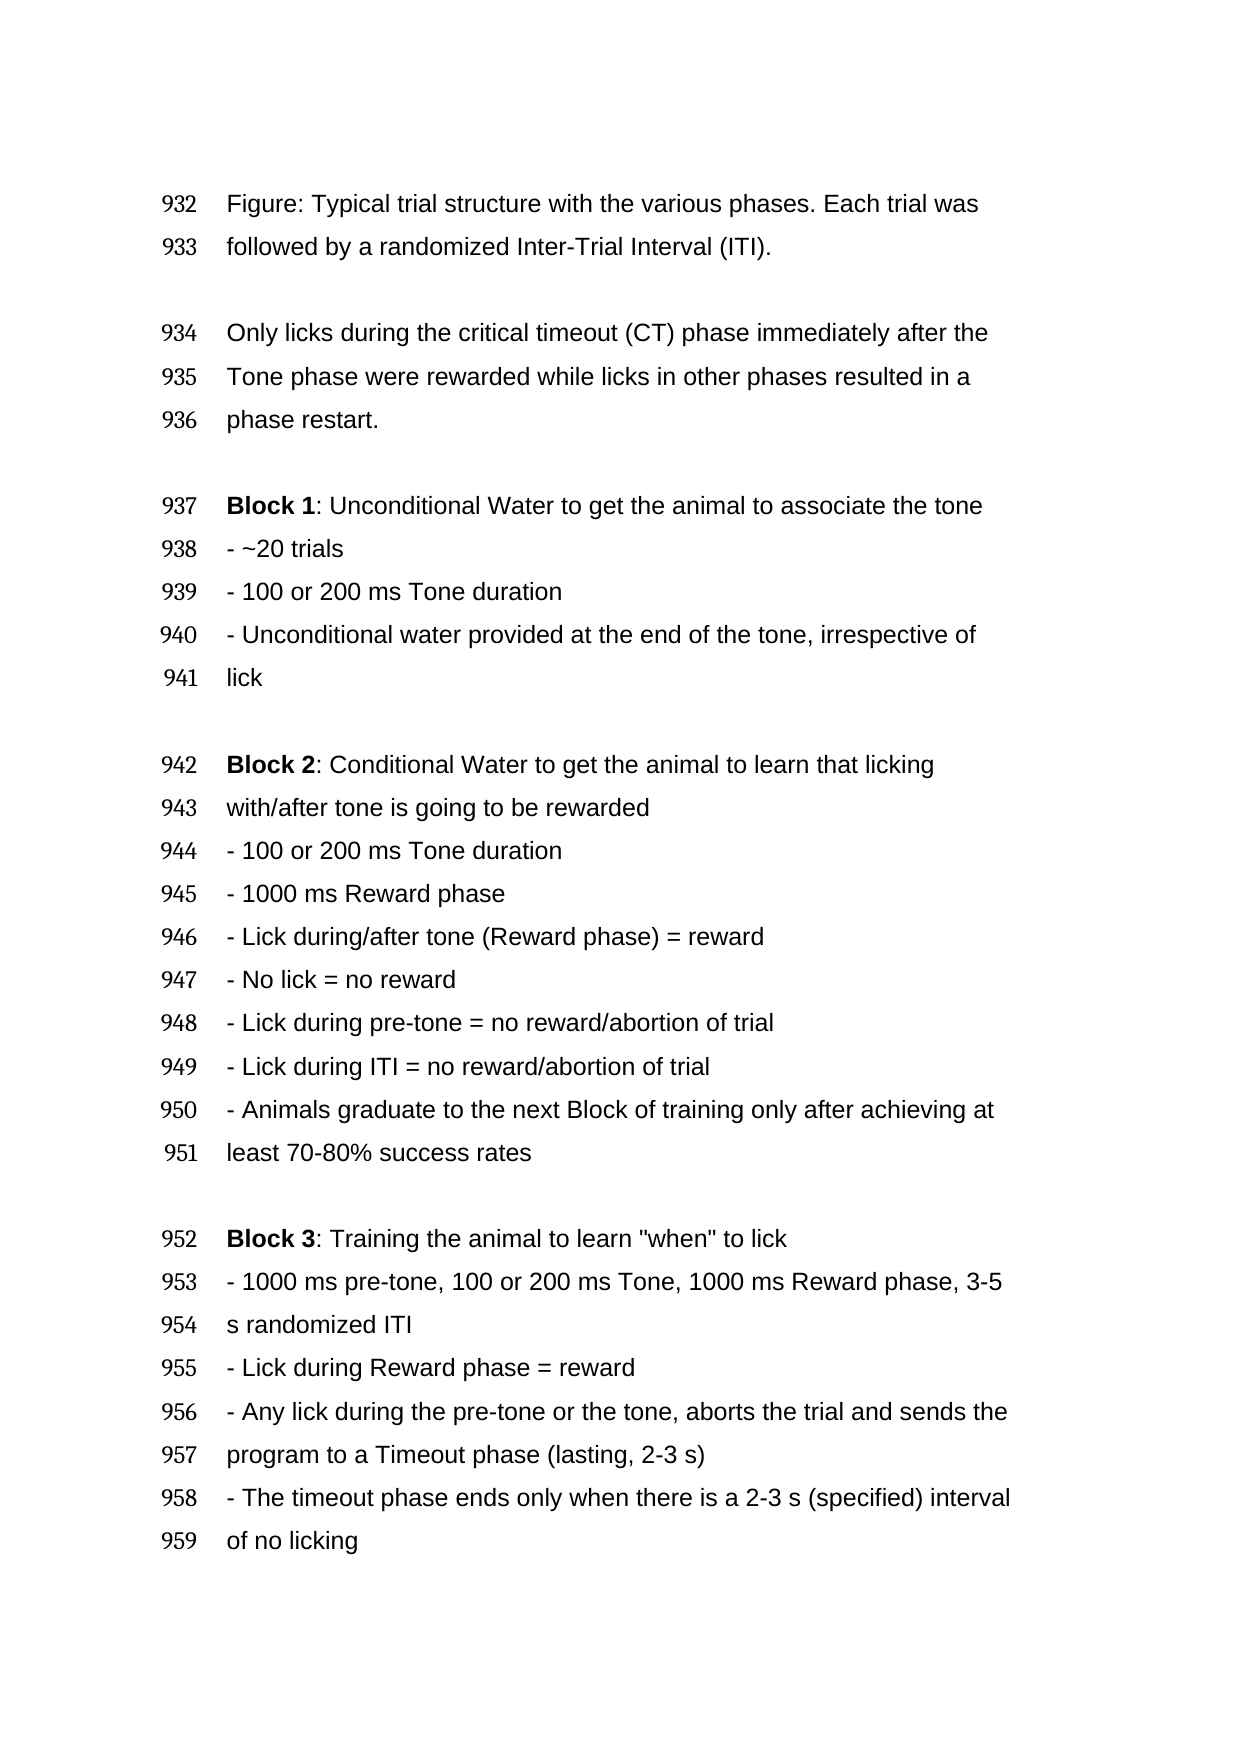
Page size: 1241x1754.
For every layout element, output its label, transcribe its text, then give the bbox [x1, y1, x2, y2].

text Only licks during the critical timeout (CT) phase immediately after the Tone phase were rewarded while licks in other phases resulted in a phase restart. [226, 318, 1014, 433]
text - Animals graduate to the next Block of training only after achieving at least 70-80% success rates [226, 1094, 1014, 1166]
text - Unconditional water provided at the end of the tone, irrespective of lick [226, 620, 1014, 692]
text - 100 or 200 ms Tone duration [226, 836, 1014, 864]
text - Lick during/after tone (Reward phase) = reward [226, 922, 1014, 951]
text - 100 or 200 ms Tone duration [226, 577, 1014, 606]
text Block 3: Training the animal to learn "when" to lick [226, 1224, 1014, 1253]
text - ~20 trials [226, 534, 1014, 563]
text - 1000 ms Reward phase [226, 879, 1014, 908]
text Block 2: Conditional Water to get the animal to learn that licking with/after tone is going to be rewarded [226, 749, 1014, 821]
text - No lick = no reward [226, 965, 1014, 994]
text Block 1: Unconditional Water to get the animal to associate the tone [226, 491, 1014, 519]
text Figure: Typical trial structure with the various phases. Each trial was followed by a randomized Inter-Trial Interval (ITI). [226, 189, 1014, 261]
text - 1000 ms pre-tone, 100 or 200 ms Tone, 1000 ms Reward phase, 3-5 s randomized ITI [226, 1267, 1014, 1339]
text - The timeout phase ends only when there is a 2-3 s (specified) interval of no licking [226, 1483, 1014, 1554]
text - Any lick during the pre-tone or the tone, aborts the trial and sends the program to a Timeout phase (lasting, 2-3 s) [226, 1396, 1014, 1468]
text - Lick during pre-tone = no reward/abortion of trial [226, 1008, 1014, 1037]
text - Lick during Reward phase = reward [226, 1353, 1014, 1382]
text - Lick during ITI = no reward/abortion of trial [226, 1051, 1014, 1080]
